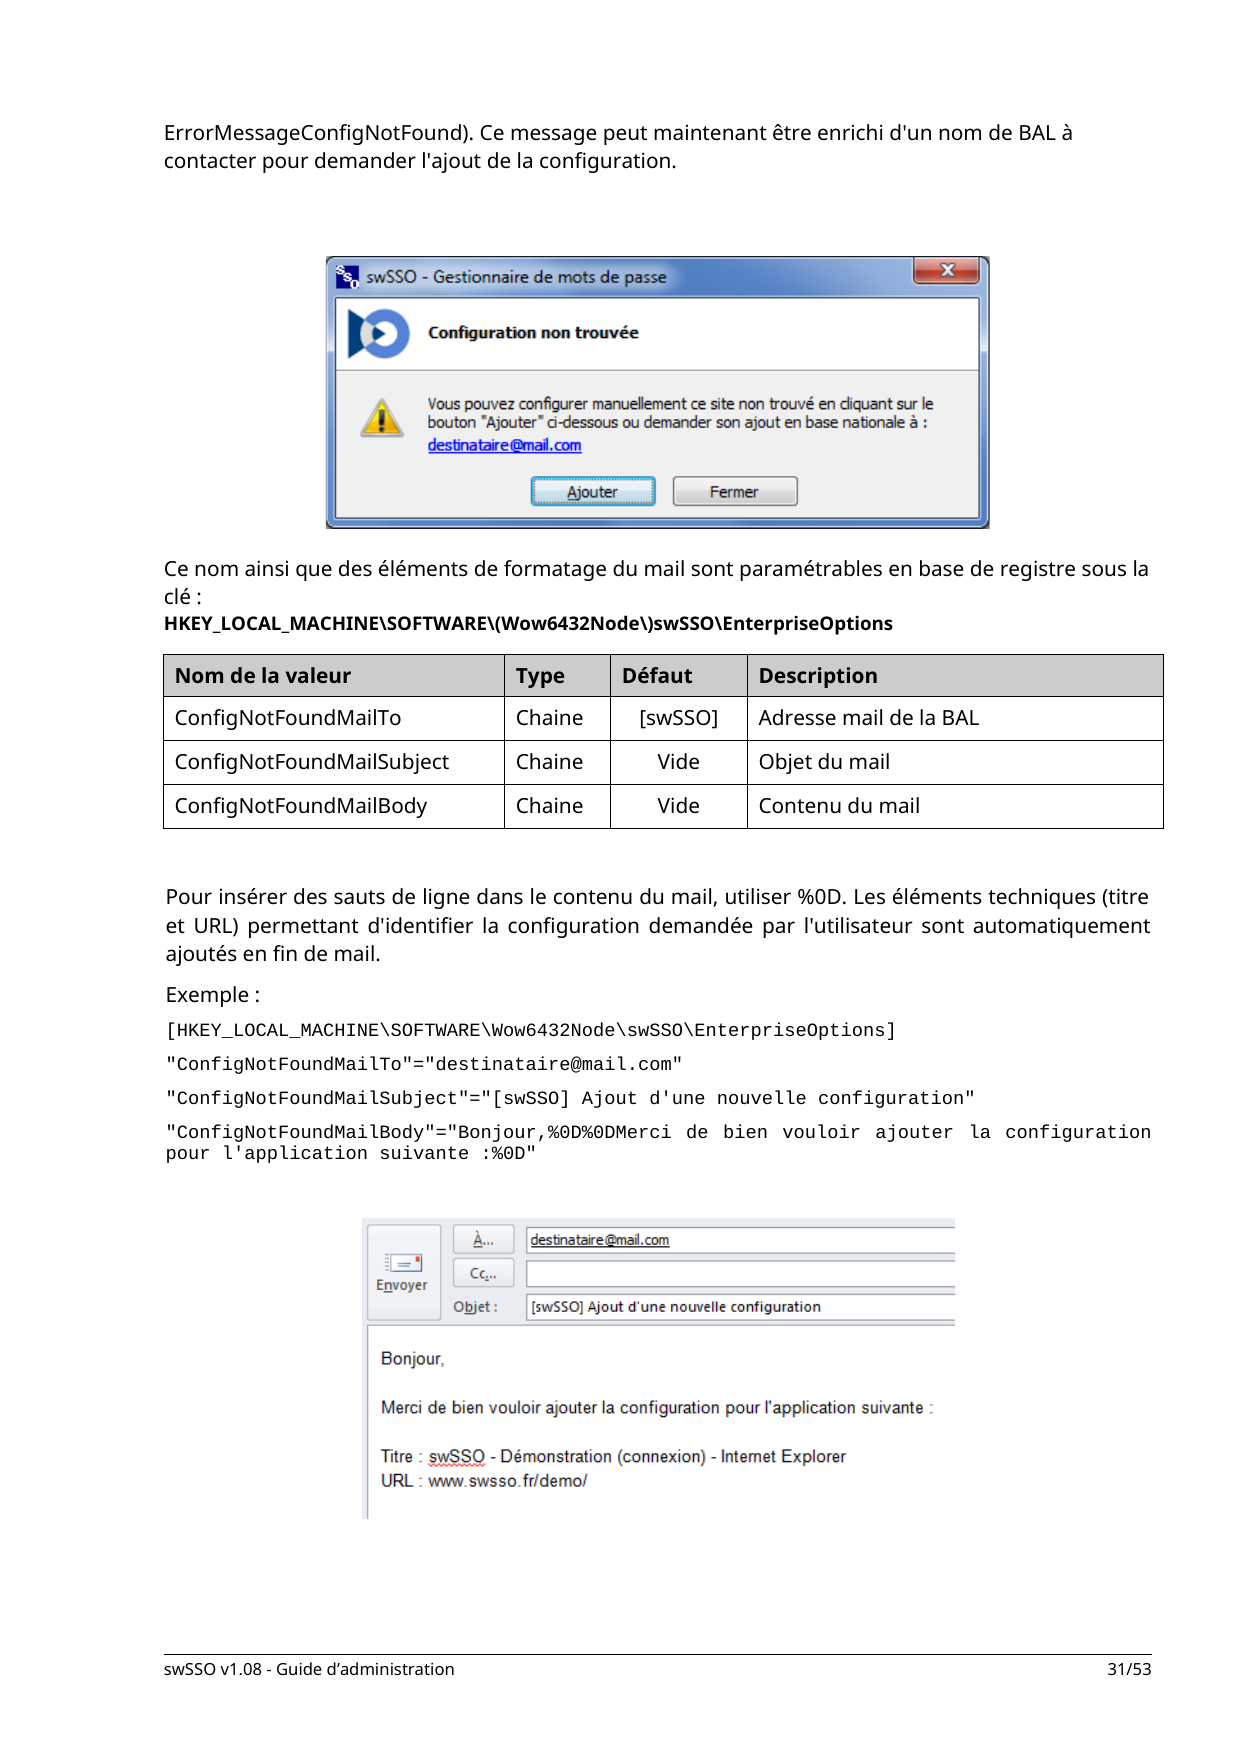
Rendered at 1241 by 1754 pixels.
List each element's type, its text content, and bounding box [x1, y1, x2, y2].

table_cell [swSSO] [611, 697, 747, 740]
table_cell Vide [611, 785, 747, 828]
text "ConfigNotFoundMailSubject"="[swSSO] Ajout d'une nouvelle configuration" [165, 1089, 1152, 1110]
table_cell Adresse mail de la BAL [748, 697, 1163, 740]
table_cell Chaine [505, 785, 610, 828]
text [HKEY_LOCAL_MACHINE\SOFTWARE\Wow6432Node\swSSO\EnterpriseOptions] [165, 1021, 1152, 1042]
picture [325, 256, 990, 529]
text ErrorMessageConfigNotFound). Ce message peut maintenant être enrichi d'un nom de BAL à contacter pour demander l'ajout de la configuration. [164, 118, 1152, 175]
table_cell ConfigNotFoundMailSubject [164, 741, 504, 784]
text Pour insérer des sauts de ligne dans le contenu du mail, utiliser %0D. Les éléments techniques (titre et URL) permettant d'identifier la configuration demandée par l'utilisateur sont automatiquement ajoutés en fin de mail. [165, 882, 1152, 968]
table_cell Chaine [505, 697, 610, 740]
text Ce nom ainsi que des éléments de formatage du mail sont paramétrables en base de registre sous la clé : HKEY_LOCAL_MACHINE\SOFTWARE\(Wow6432Node\)swSSO\EnterpriseOptions [164, 554, 1152, 636]
table_cell Vide [611, 741, 747, 784]
table_cell Contenu du mail [748, 785, 1163, 828]
table_cell Objet du mail [748, 741, 1163, 784]
text "ConfigNotFoundMailBody"="Bonjour,%0D%0DMerci de bien vouloir ajouter la configuration pour l'application suivante :%0D" [165, 1122, 1152, 1165]
table_cell Chaine [505, 741, 610, 784]
table_header Défaut [611, 655, 747, 696]
table_cell ConfigNotFoundMailTo [164, 697, 504, 740]
text Exemple : [165, 980, 1152, 1009]
table_header Nom de la valeur [164, 655, 504, 696]
text "ConfigNotFoundMailTo"="destinataire@mail.com" [165, 1055, 1152, 1076]
table_cell ConfigNotFoundMailBody [164, 785, 504, 828]
table_header Type [505, 655, 610, 696]
table_header Description [748, 655, 1163, 696]
picture [362, 1218, 956, 1519]
